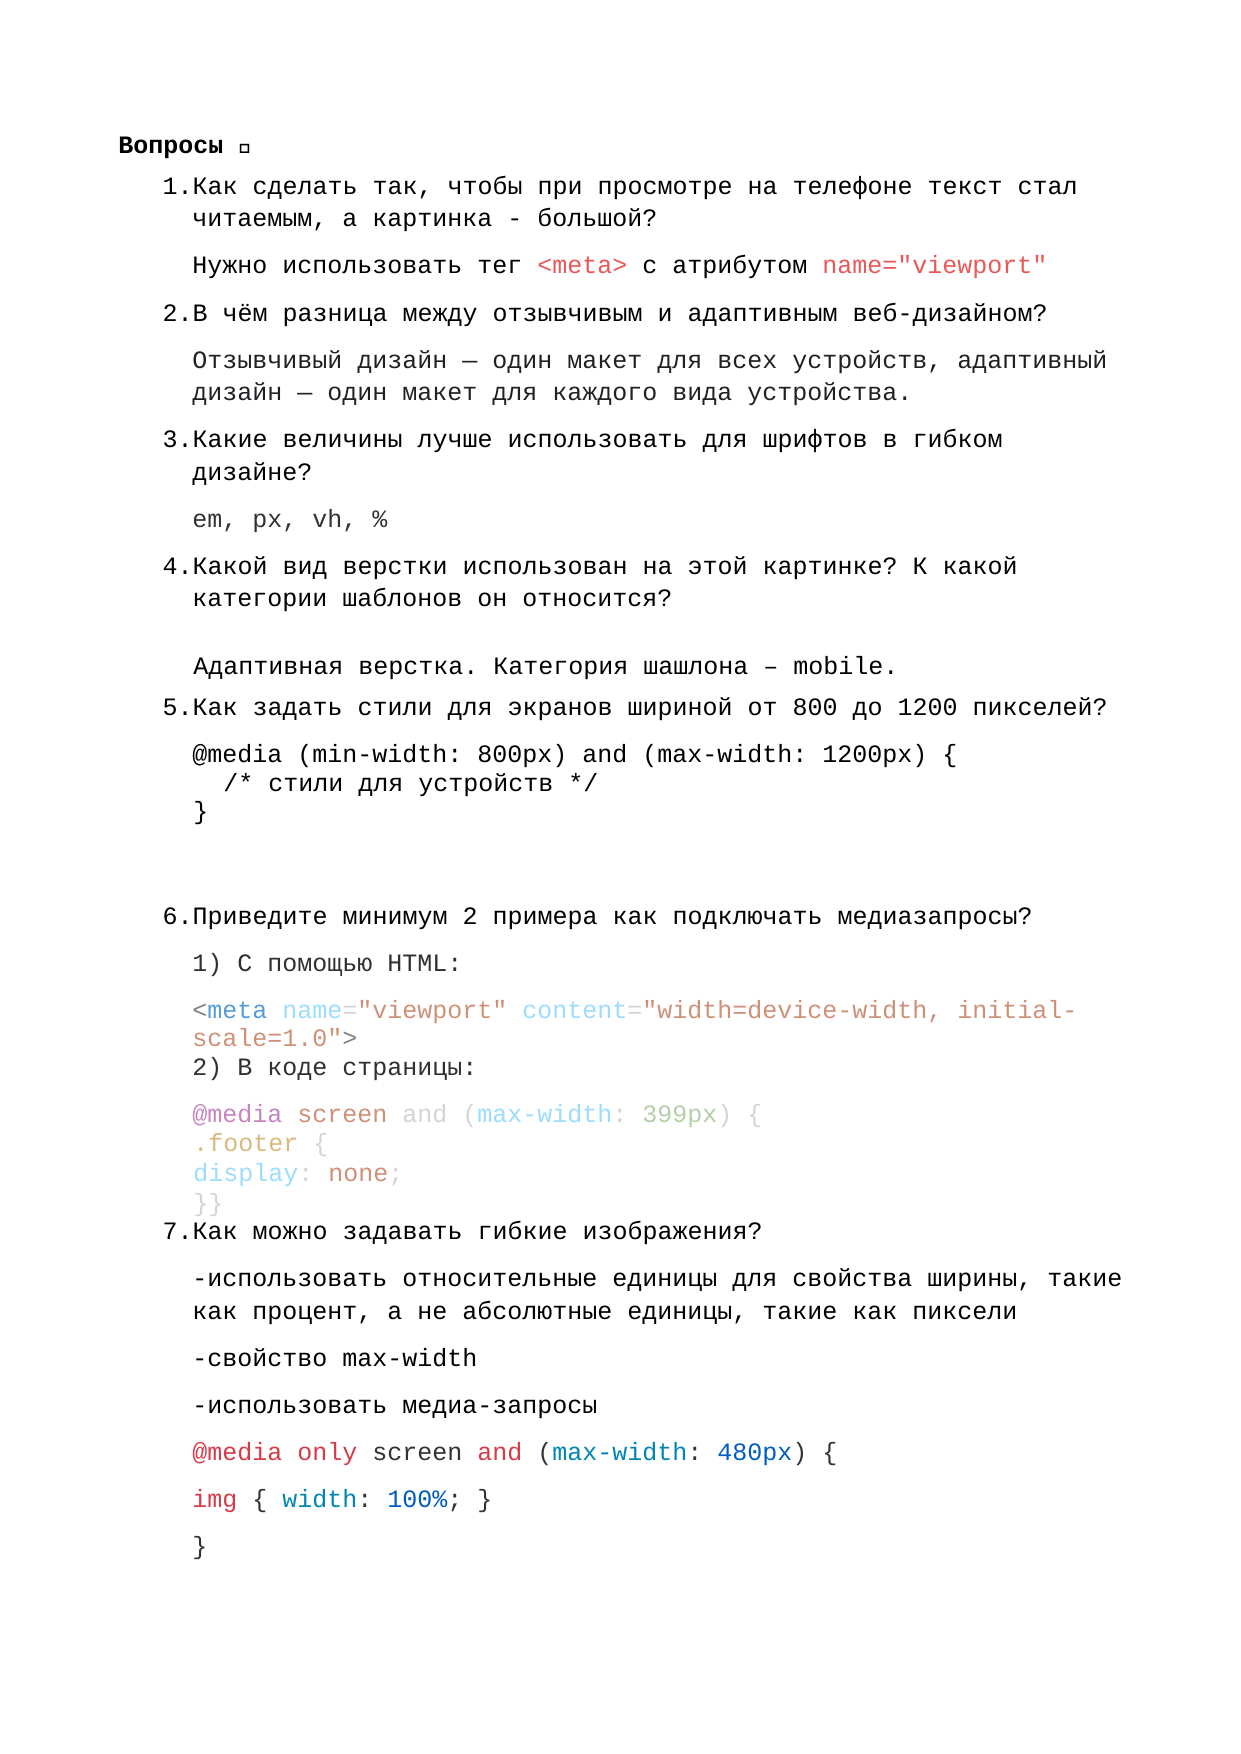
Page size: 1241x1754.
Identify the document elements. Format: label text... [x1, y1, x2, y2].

list } [162, 1534, 1122, 1562]
text /* стили для устройств */ [118, 770, 1122, 798]
list -использовать относительные единицы для свойства ширины, такие как процент, а не абсолютные единицы, такие как пиксели [162, 1266, 1122, 1327]
list Как сделать так, чтобы при просмотре на телефоне текст стал читаемым, а картинка - большой? [162, 173, 1122, 234]
text }} [118, 1189, 1122, 1219]
list Какие величины лучше использовать для шрифтов в гибком дизайне? [162, 427, 1122, 488]
subtitle Вопросы 💎 [118, 133, 1122, 161]
list Какой вид верстки использован на этой картинке? К какой категории шаблонов он относится? [162, 553, 1122, 614]
list img { width: 100%; } [162, 1487, 1122, 1515]
list <meta name="viewport" content="width=device-width, initial-scale=1.0"> [162, 998, 1122, 1054]
list Как можно задавать гибкие изображения? [162, 1219, 1122, 1247]
list 2) В коде страницы: [162, 1054, 1122, 1083]
list Отзывчивый дизайн — один макет для всех устройств, адаптивный дизайн — один макет для каждого вида устройства. [162, 347, 1122, 408]
text .footer { [118, 1130, 1122, 1159]
list -свойство max-width [162, 1345, 1122, 1374]
list -использовать медиа-запросы [162, 1392, 1122, 1421]
list 1) С помощью HTML: [162, 951, 1122, 979]
subtitle Адаптивная верстка. Категория шашлона – mobile. [118, 654, 1122, 682]
list em, px, vh, % [162, 506, 1122, 535]
list @media screen and (max-width: 399px) { [162, 1101, 1122, 1130]
text display: none; [118, 1159, 1122, 1189]
list Как задать стили для экранов шириной от 800 до 1200 пикселей? [162, 695, 1122, 723]
list В чём разница между отзывчивым и адаптивным веб-дизайном? [162, 300, 1122, 328]
list Нужно использовать тег <meta> с атрибутом name="viewport" [162, 253, 1122, 281]
list @media (min-width: 800px) and (max-width: 1200px) { [162, 742, 1122, 770]
text } [118, 798, 1122, 827]
list Приведите минимум 2 примера как подключать медиазапросы? [162, 903, 1122, 932]
list @media only screen and (max-width: 480px) { [162, 1439, 1122, 1468]
